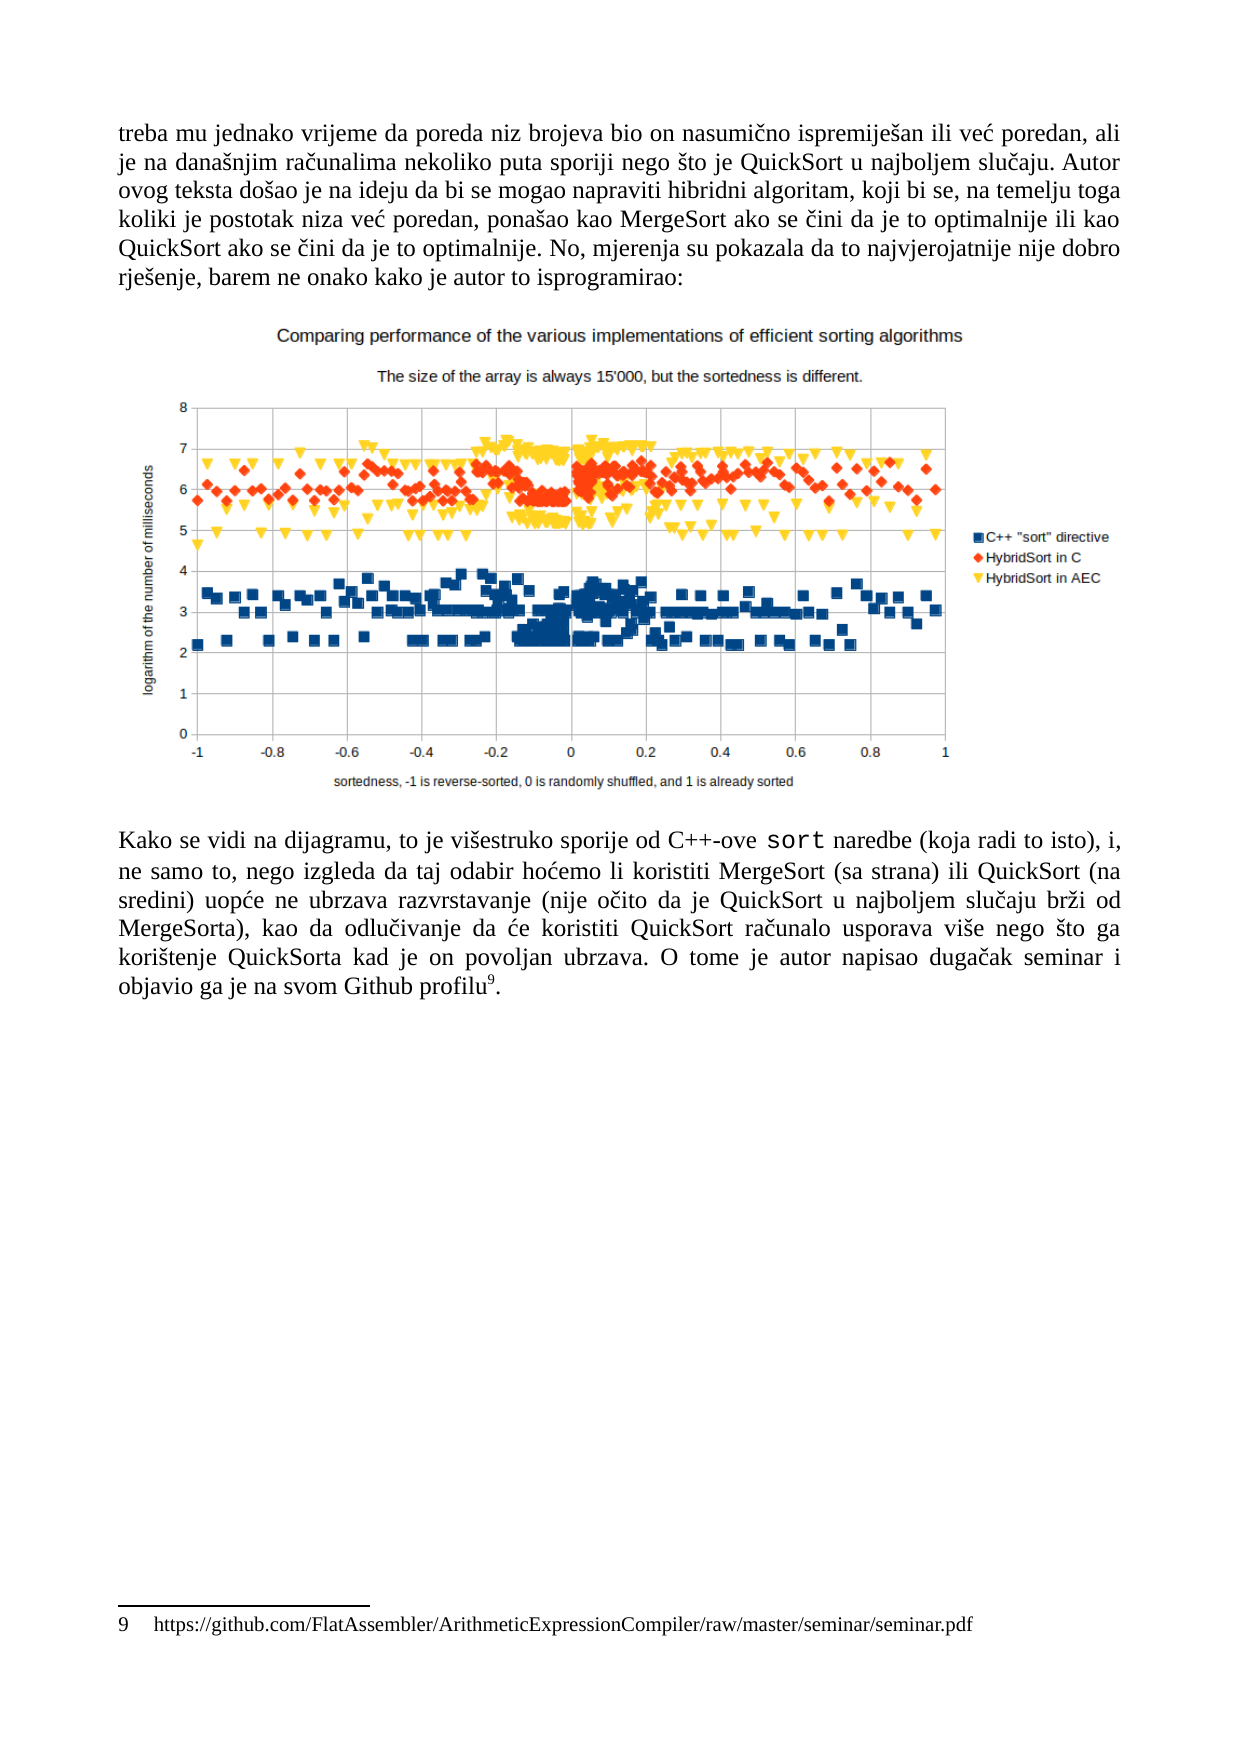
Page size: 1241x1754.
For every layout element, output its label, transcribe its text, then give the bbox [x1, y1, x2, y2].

text https://github.com/FlatAssembler/ArithmeticExpressionCompiler/raw/master/seminar/seminar.pdf [118, 1612, 1122, 1636]
text Kako se vidi na dijagramu, to je višestruko sporije od C++-ove sort naredbe (koja radi to isto), i, ne samo to, nego izgleda da taj odabir hoćemo li koristiti MergeSort (sa strana) ili QuickSort (na sredini) uopće ne ubrzava razvrstavanje (nije očito da je QuickSort u najboljem slučaju brži od MergeSorta), kao da odlučivanje da će koristiti QuickSort računalo usporava više nego što ga korištenje QuickSorta kad je on povoljan ubrzava. O tome je autor napisao dugačak seminar i objavio ga je na svom Github profilu. [118, 825, 1122, 1000]
picture [118, 305, 1123, 811]
text treba mu jednako vrijeme da poreda niz brojeva bio on nasumično ispremiješan ili već poredan, ali je na današnjim računalima nekoliko puta sporiji nego što je QuickSort u najboljem slučaju. Autor ovog teksta došao je na ideju da bi se mogao napraviti hibridni algoritam, koji bi se, na temelju toga koliki je postotak niza već poredan, ponašao kao MergeSort ako se čini da je to optimalnije ili kao QuickSort ako se čini da je to optimalnije. No, mjerenja su pokazala da to najvjerojatnije nije dobro rješenje, barem ne onako kako je autor to isprogramirao: [118, 118, 1122, 291]
